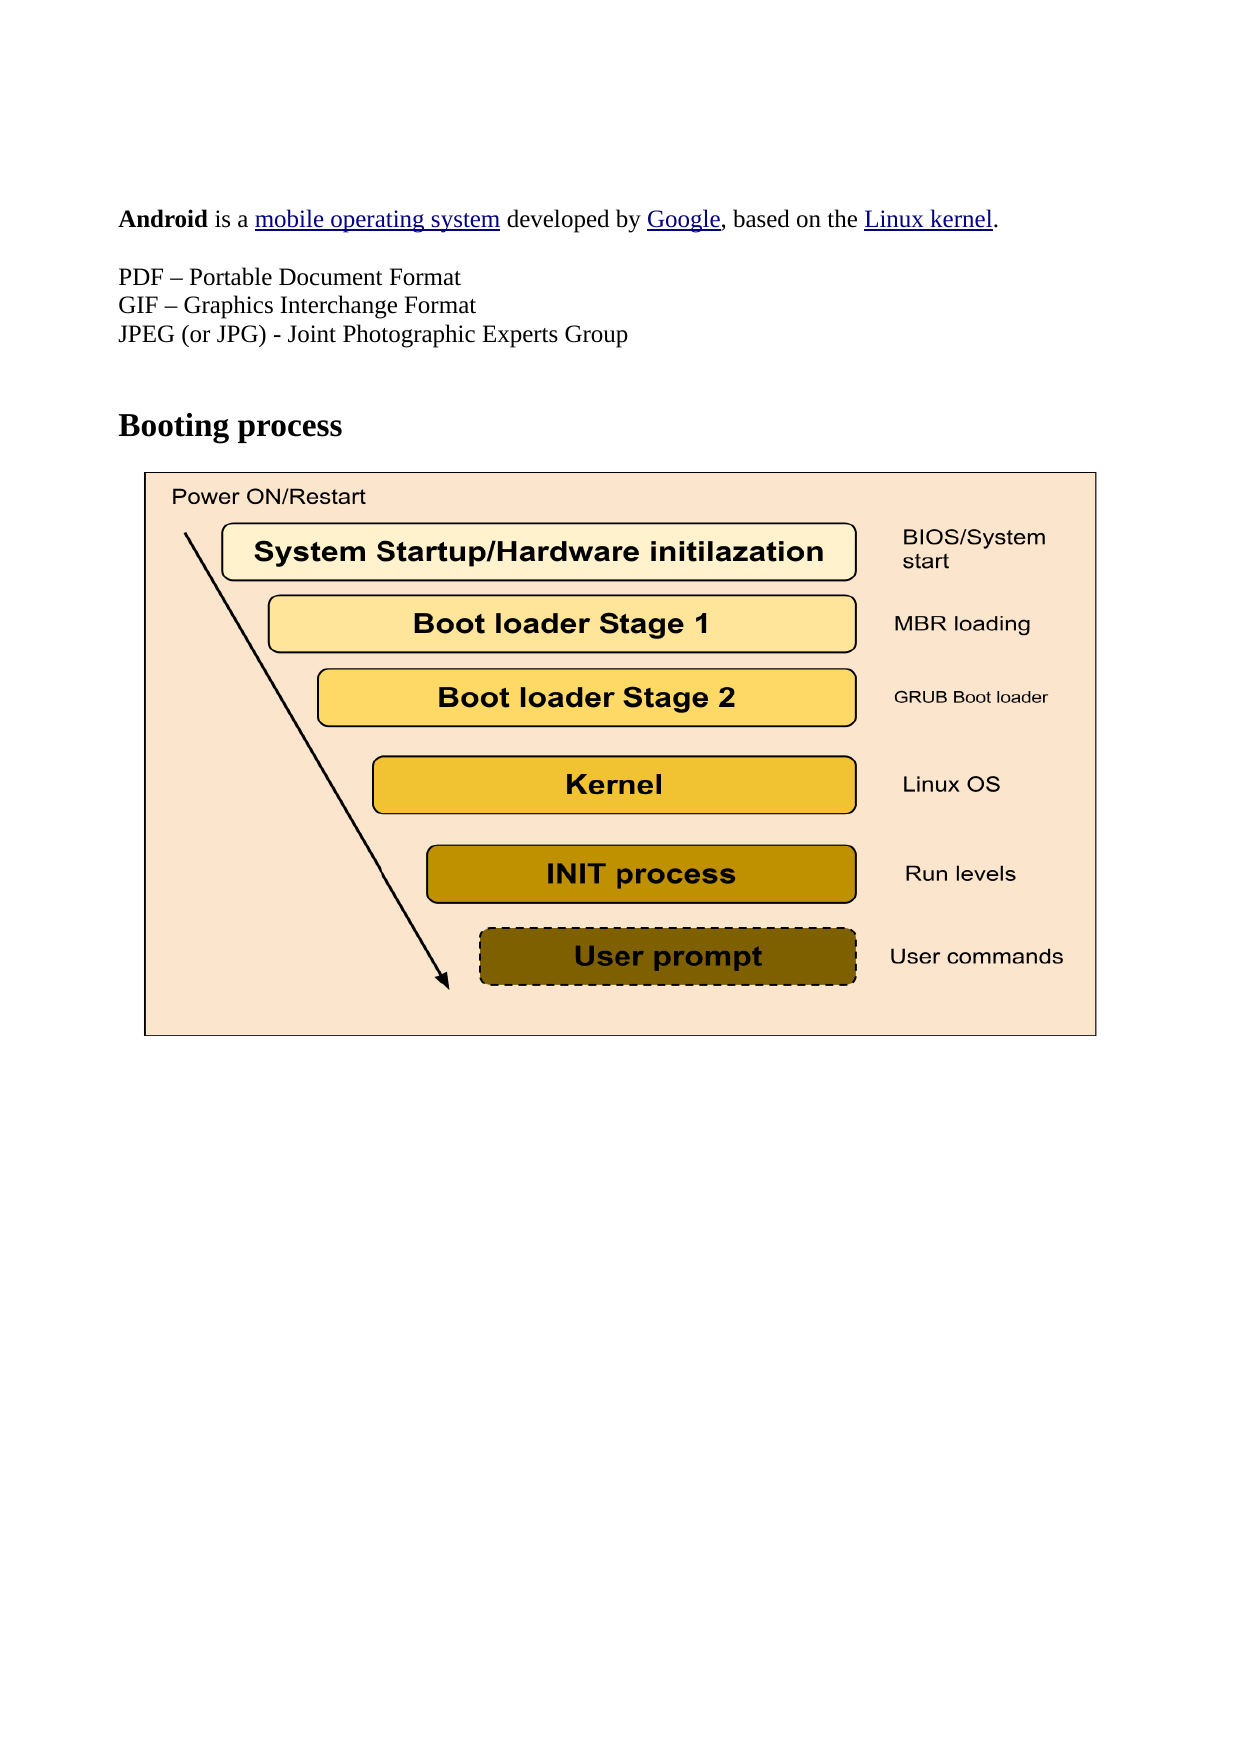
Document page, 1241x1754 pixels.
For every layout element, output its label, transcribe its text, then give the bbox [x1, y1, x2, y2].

picture [143, 472, 1097, 1036]
text Booting process [118, 406, 1122, 444]
text JPEG (or JPG) - Joint Photographic Experts Group [118, 319, 1122, 348]
text GIF – Graphics Interchange Format [118, 291, 1122, 319]
text PDF – Portable Document Format [118, 262, 1122, 291]
text Android is a mobile operating system developed by Google, based on the Linux kernel. [118, 204, 1122, 233]
